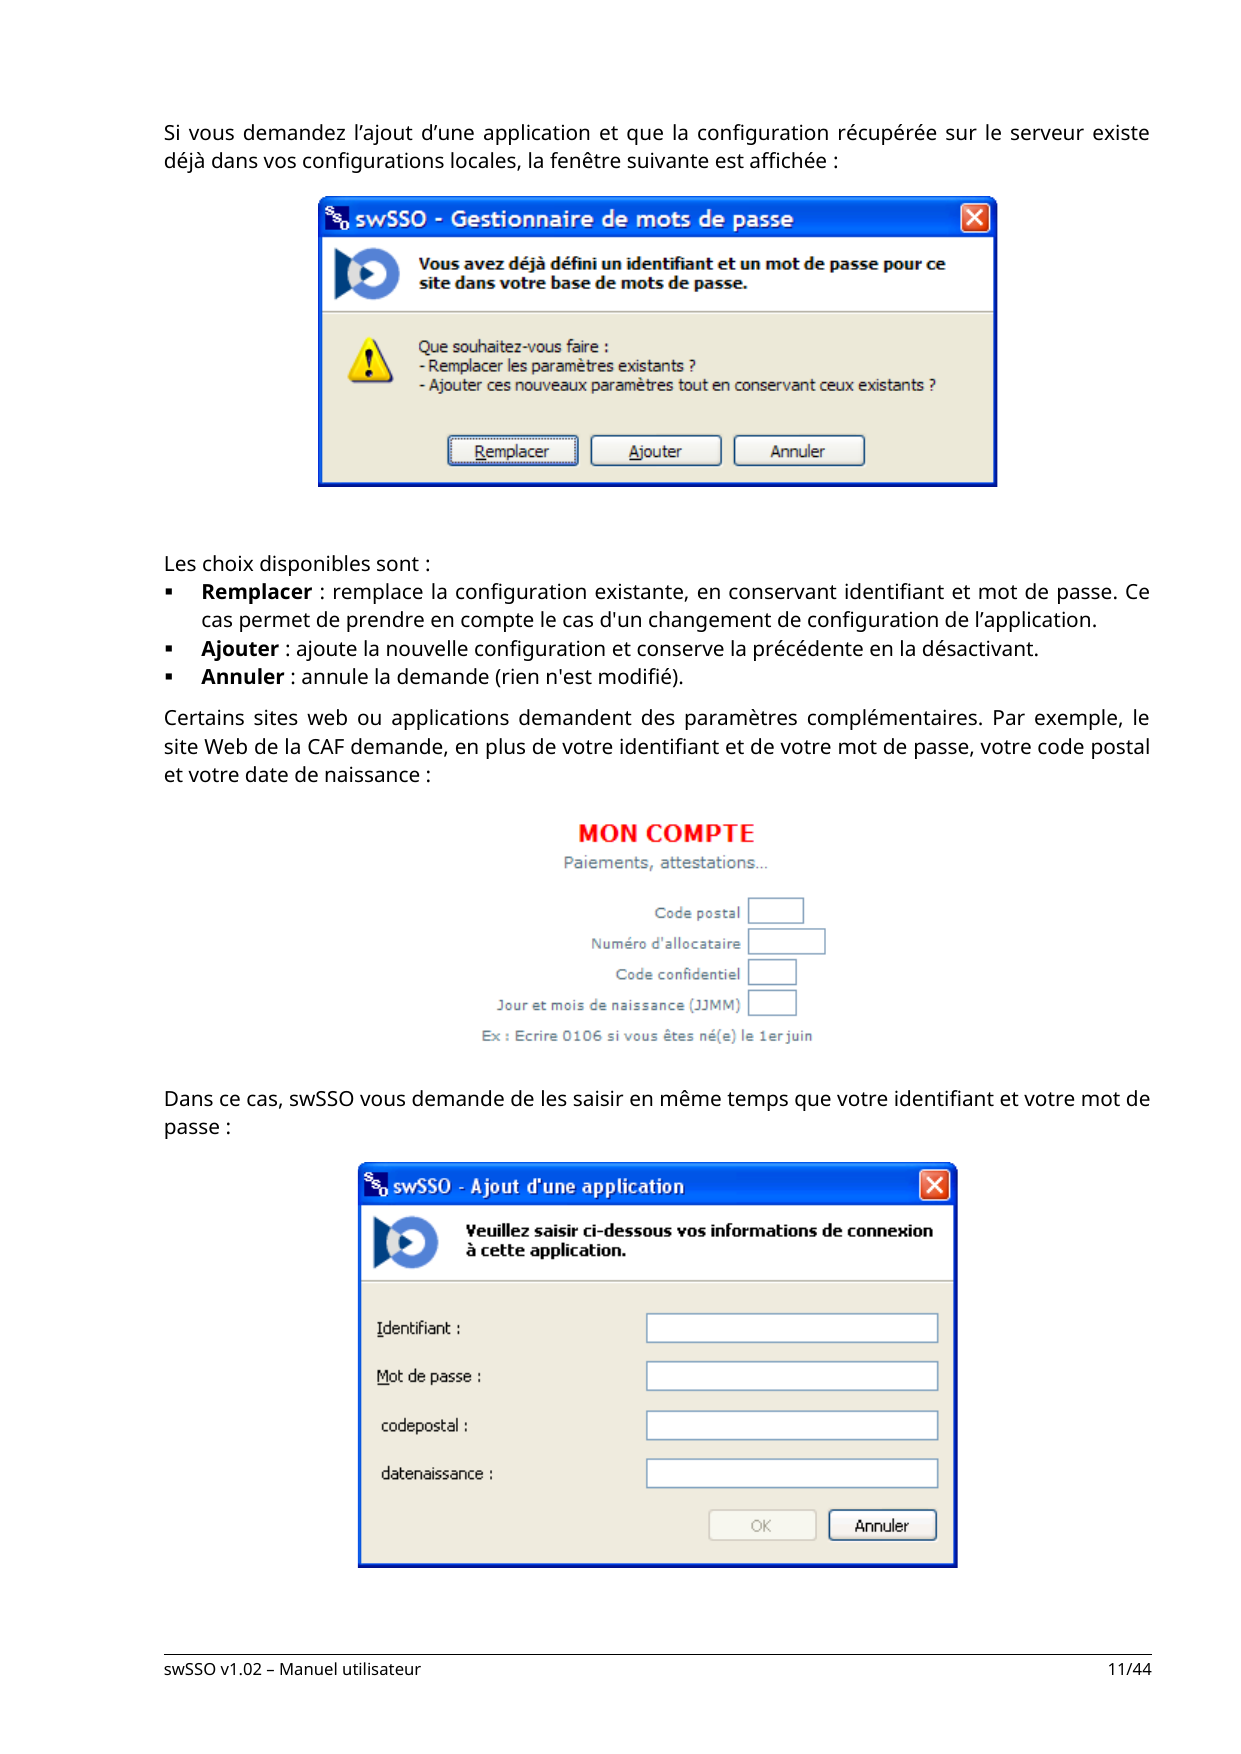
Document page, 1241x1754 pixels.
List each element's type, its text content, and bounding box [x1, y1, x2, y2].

text Dans ce cas, swSSO vous demande de les saisir en même temps que votre identifiant et votre mot de passe : [164, 1084, 1152, 1141]
list Remplacer : remplace la configuration existante, en conservant identifiant et mot de passe. Ce cas permet de prendre en compte le cas d'un changement de configuration de l’application. [164, 577, 1152, 634]
list Annuler : annule la demande (rien n'est modifié). [164, 662, 1152, 691]
text Certains sites web ou applications demandent des paramètres complémentaires. Par exemple, le site Web de la CAF demande, en plus de votre identifiant et de votre mot de passe, votre code postal et votre date de naissance : [164, 703, 1152, 789]
picture [318, 196, 998, 487]
text Les choix disponibles sont : [164, 549, 1152, 577]
picture [467, 810, 849, 1063]
text Si vous demandez l’ajout d’une application et que la configuration récupérée sur le serveur existe déjà dans vos configurations locales, la fenêtre suivante est affichée : [164, 118, 1152, 175]
list Ajouter : ajoute la nouvelle configuration et conserve la précédente en la désactivant. [164, 634, 1152, 662]
picture [357, 1162, 958, 1568]
